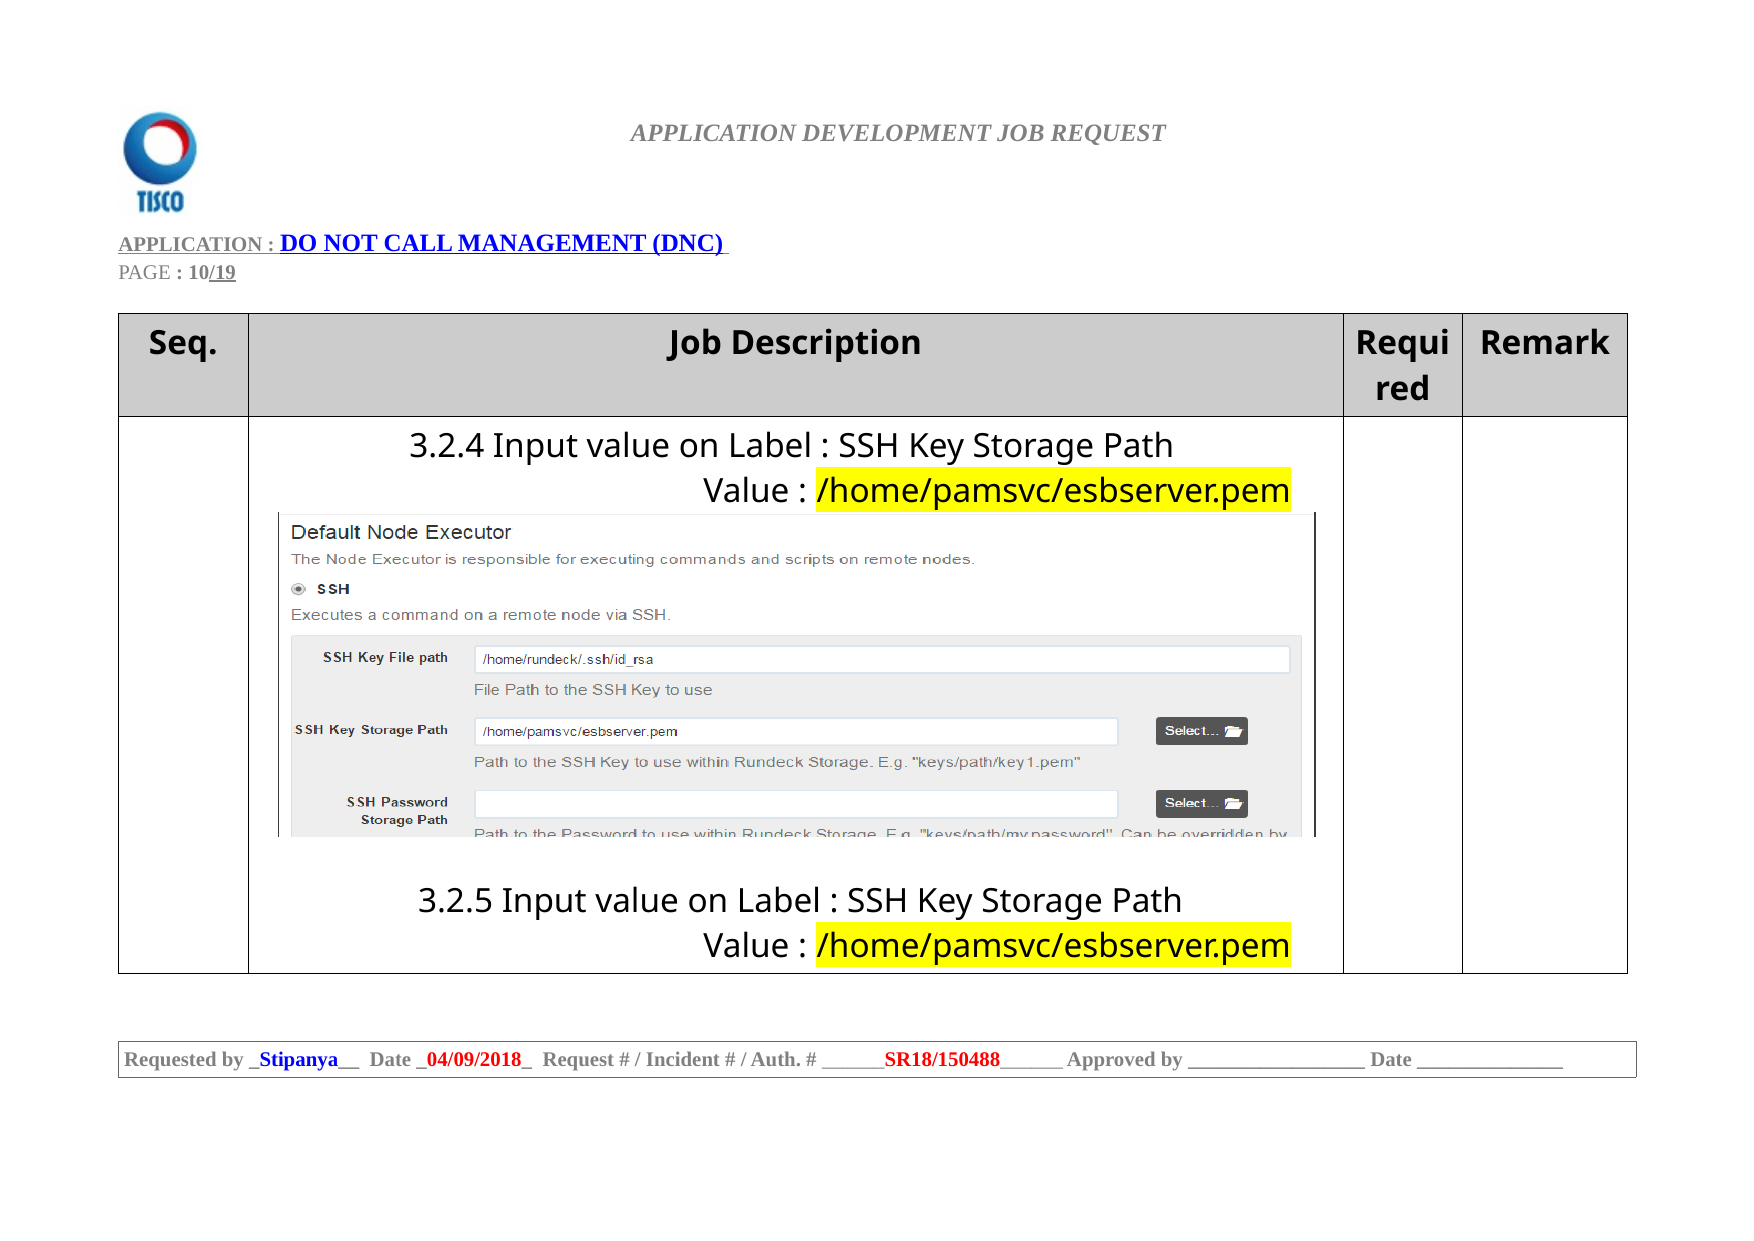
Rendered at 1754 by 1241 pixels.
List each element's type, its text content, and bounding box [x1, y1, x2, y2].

table_header Job Description [249, 314, 1343, 416]
table_cell [119, 417, 248, 973]
table_header Seq. [119, 314, 248, 416]
table_header Required [1344, 314, 1462, 416]
picture [116, 106, 203, 216]
picture [275, 512, 1316, 837]
table_cell [1344, 417, 1462, 973]
table_cell [1463, 417, 1627, 973]
table_header Remark [1463, 314, 1627, 416]
table_cell 3.2.4 Input value on Label : SSH Key Storage Path Value : /home/pamsvc/esbserver.pem 3.2.5 Input value on Label : SSH Key Storage Path Value : /home/pamsvc/esbserver.pem [249, 417, 1343, 973]
